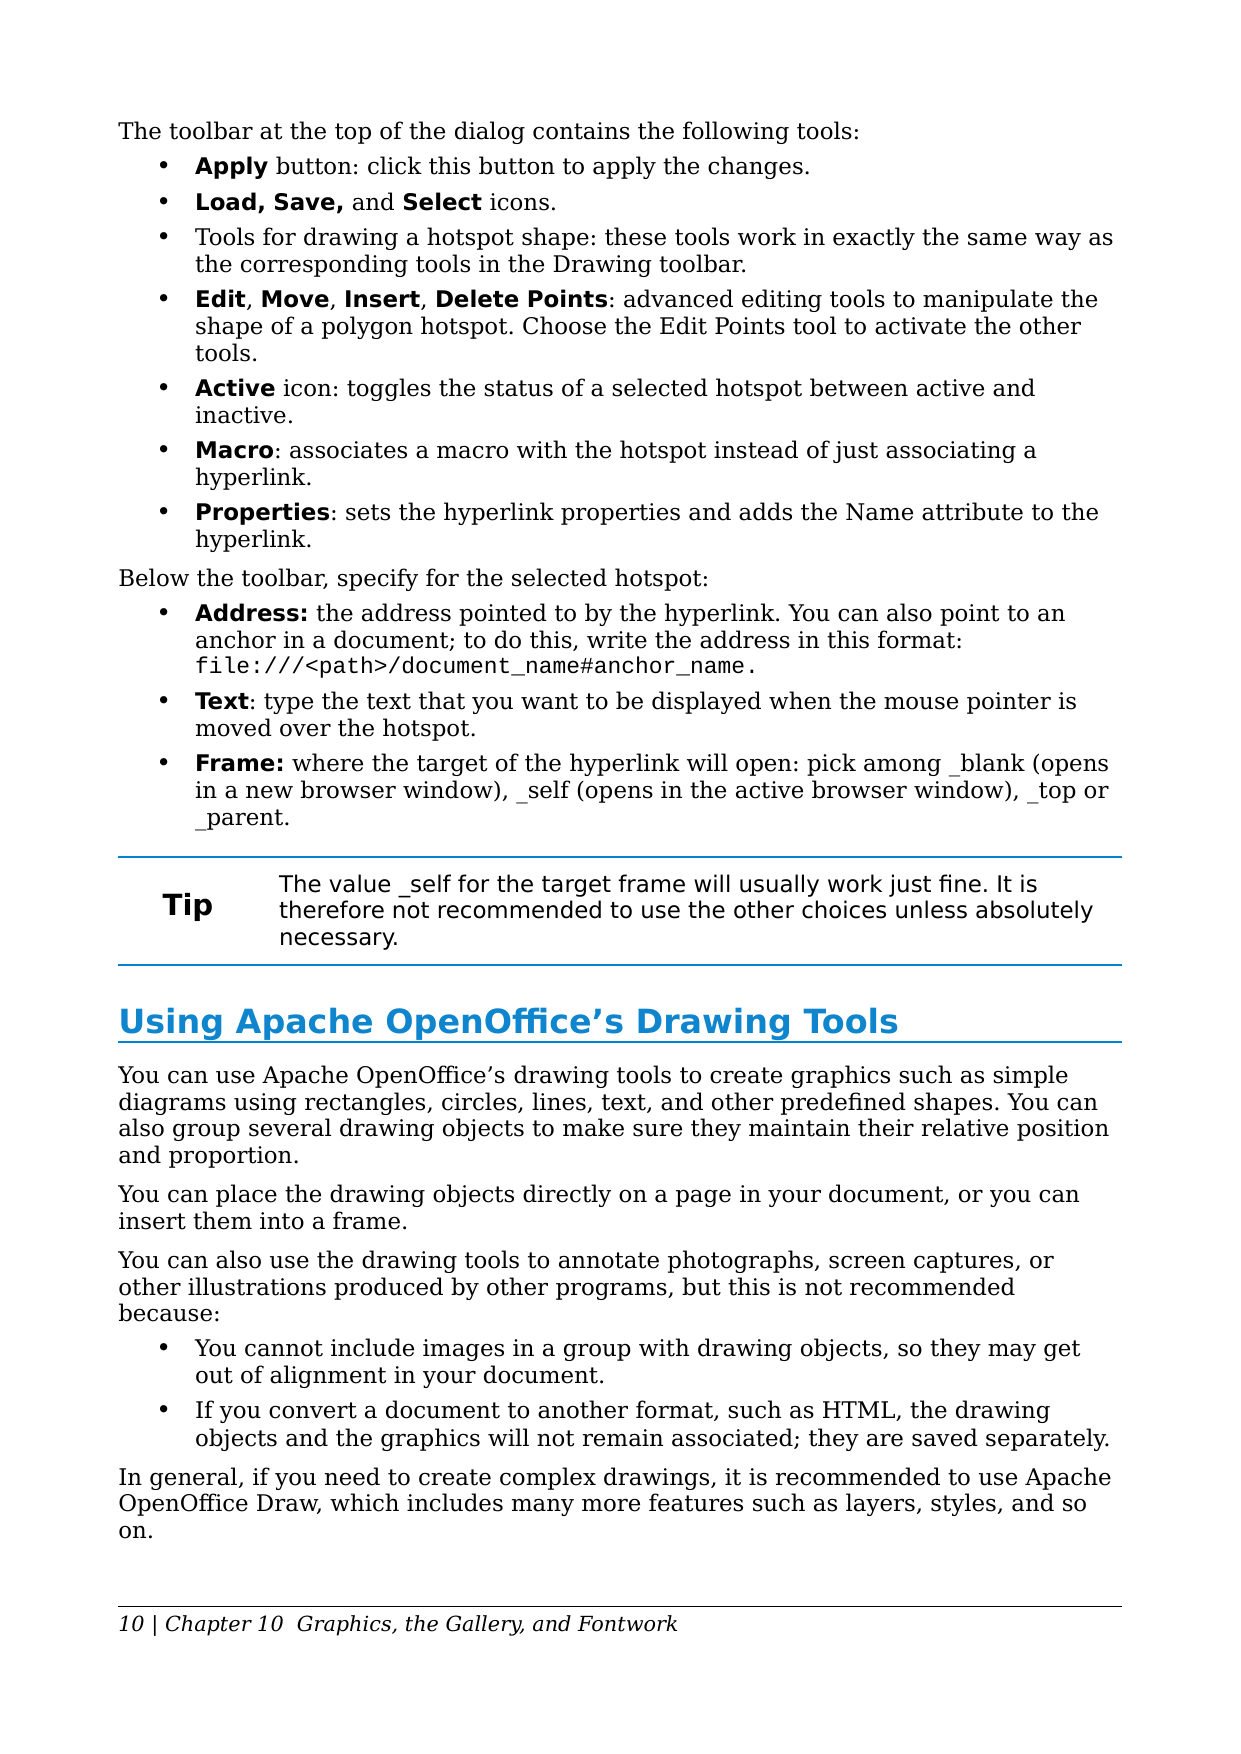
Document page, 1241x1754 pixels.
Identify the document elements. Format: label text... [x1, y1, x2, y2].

text In general, if you need to create complex drawings, it is recommended to use Apache OpenOffice Draw, which includes many more features such as layers, styles, and so on. [118, 1464, 1122, 1544]
subtitle Using Apache OpenOffice’s Drawing Tools [118, 1002, 1122, 1041]
table_header The value _self for the target frame will usually work just fine. It is therefore not recommended to use the other choices unless absolutely necessary. [258, 858, 1122, 964]
list You can also use the drawing tools to annotate photographs, screen captures, or other illustrations produced by other programs, but this is not recommended because: [118, 1247, 1122, 1327]
list Apply button: click this button to apply the changes. [156, 151, 1122, 180]
list Load, Save, and Select icons. [156, 187, 1122, 216]
list Text: type the text that you want to be displayed when the mouse pointer is moved over the hotspot. [156, 686, 1122, 742]
text You can use Apache OpenOffice’s drawing tools to create graphics such as simple diagrams using rectangles, circles, lines, text, and other predefined shapes. You can also group several drawing objects to make sure they maintain their relative position and proportion. [118, 1062, 1122, 1169]
list Frame: where the target of the hyperlink will open: pick among _blank (opens in a new browser window), _self (opens in the active browser window), _top or _parent. [156, 748, 1122, 831]
list Below the toolbar, specify for the selected hotspot: [118, 565, 1122, 592]
list Address: the address pointed to by the hyperlink. You can also point to an anchor in a document; to do this, write the address in this format: file:///<path>/document_name#anchor_name. [156, 598, 1122, 680]
list The toolbar at the top of the dialog contains the following tools: [118, 118, 1122, 145]
list If you convert a document to another format, such as HTML, the drawing objects and the graphics will not remain associated; they are saved separately. [156, 1396, 1122, 1451]
list Macro: associates a macro with the hotspot instead of just associating a hyperlink. [156, 435, 1122, 491]
list Edit, Move, Insert, Delete Points: advanced editing tools to manipulate the shape of a polygon hotspot. Choose the Edit Points tool to activate the other tools. [156, 284, 1122, 367]
list You cannot include images in a group with drawing objects, so they may get out of alignment in your document. [156, 1333, 1122, 1389]
list Active icon: toggles the status of a selected hotspot between active and inactive. [156, 373, 1122, 429]
list Tools for drawing a hotspot shape: these tools work in exactly the same way as the corresponding tools in the Drawing toolbar. [156, 222, 1122, 278]
table_header Tip [118, 858, 257, 964]
list Properties: sets the hyperlink properties and adds the Name attribute to the hyperlink. [156, 497, 1122, 553]
text You can place the drawing objects directly on a page in your document, or you can insert them into a frame. [118, 1181, 1122, 1234]
